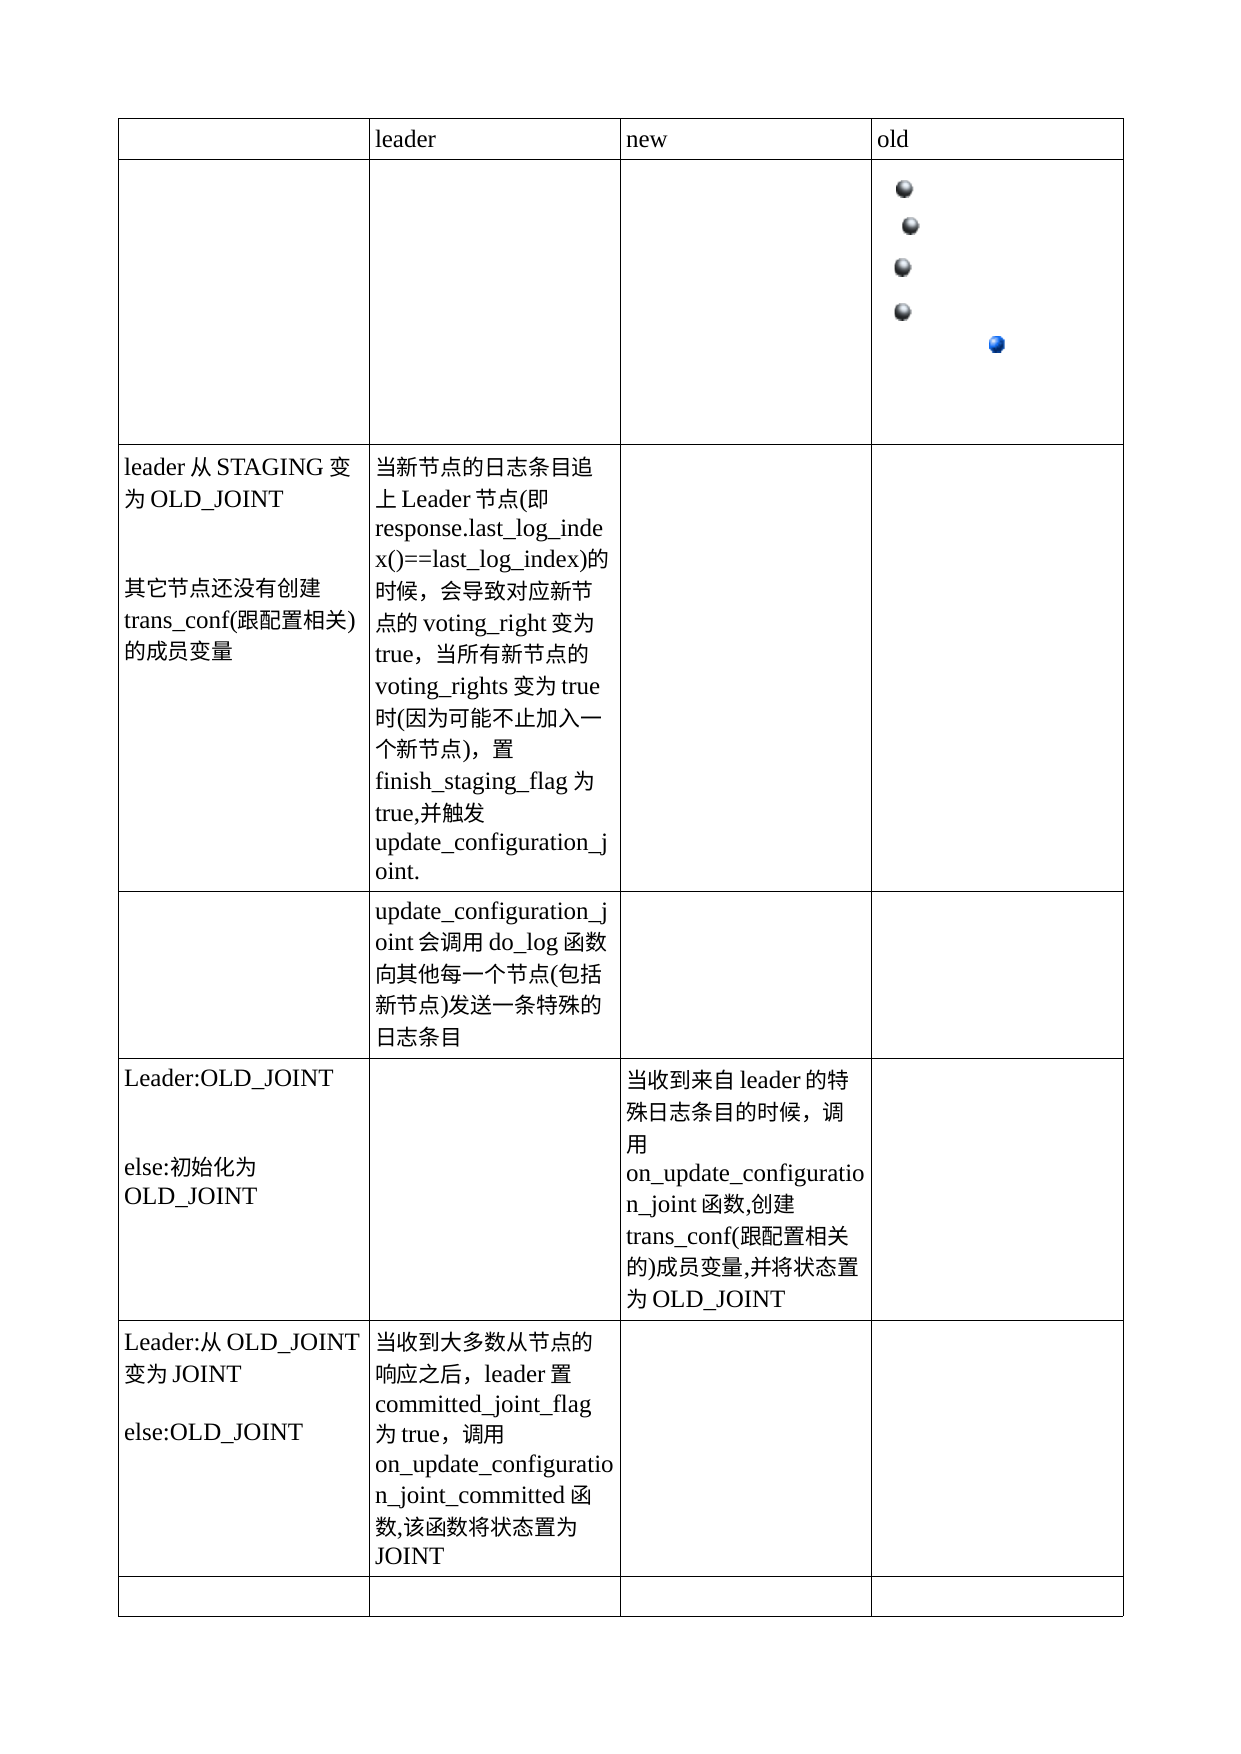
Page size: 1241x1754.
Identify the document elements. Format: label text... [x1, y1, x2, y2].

table_cell 当收到大多数从节点的响应之后，leader置committed_joint_flag为true，调用on_update_configuration_joint_committed函数,该函数将状态置为JOINT [370, 1321, 620, 1576]
picture [894, 303, 912, 321]
picture [896, 180, 914, 198]
table_cell [872, 1059, 1123, 1319]
table_cell Leader:OLD_JOINT else:初始化为OLD_JOINT [119, 1059, 369, 1319]
table_cell [621, 892, 871, 1057]
table_cell [119, 892, 369, 1057]
table_cell [370, 1059, 620, 1319]
table_cell [621, 1577, 871, 1616]
table_header new [621, 119, 871, 158]
table_cell [872, 445, 1123, 891]
table_cell [119, 160, 369, 444]
table_cell 当收到来自leader的特殊日志条目的时候，调用on_update_configuration_joint函数,创建trans_conf(跟配置相关的)成员变量,并将状态置为OLD_JOINT [621, 1059, 871, 1319]
table_cell [621, 160, 871, 444]
table_cell update_configuration_joint会调用do_log函数向其他每一个节点(包括新节点)发送一条特殊的日志条目 [370, 892, 620, 1057]
table_header leader [370, 119, 620, 158]
table_cell [370, 160, 620, 444]
picture [902, 217, 920, 235]
table_cell [872, 1577, 1123, 1616]
table_cell leader从STAGING变为OLD_JOINT 其它节点还没有创建trans_conf(跟配置相关)的成员变量 [119, 445, 369, 891]
table_cell [872, 892, 1123, 1057]
table_cell [370, 1577, 620, 1616]
table_cell 当新节点的日志条目追上Leader节点(即response.last_log_index()==last_log_index)的时候，会导致对应新节点的voting_right变为true，当所有新节点的voting_rights变为true时(因为可能不止加入一个新节点)，置finish_staging_flag为true,并触发update_configuration_joint. [370, 445, 620, 891]
table_cell [119, 1577, 369, 1616]
table_cell [621, 1321, 871, 1576]
table_header old [872, 119, 1123, 158]
table_cell Leader:从OLD_JOINT变为JOINT else:OLD_JOINT [119, 1321, 369, 1576]
picture [989, 336, 1005, 353]
table_header [119, 119, 369, 158]
picture [894, 258, 912, 277]
table_cell [621, 445, 871, 891]
table_cell [872, 160, 1123, 444]
table_cell [872, 1321, 1123, 1576]
